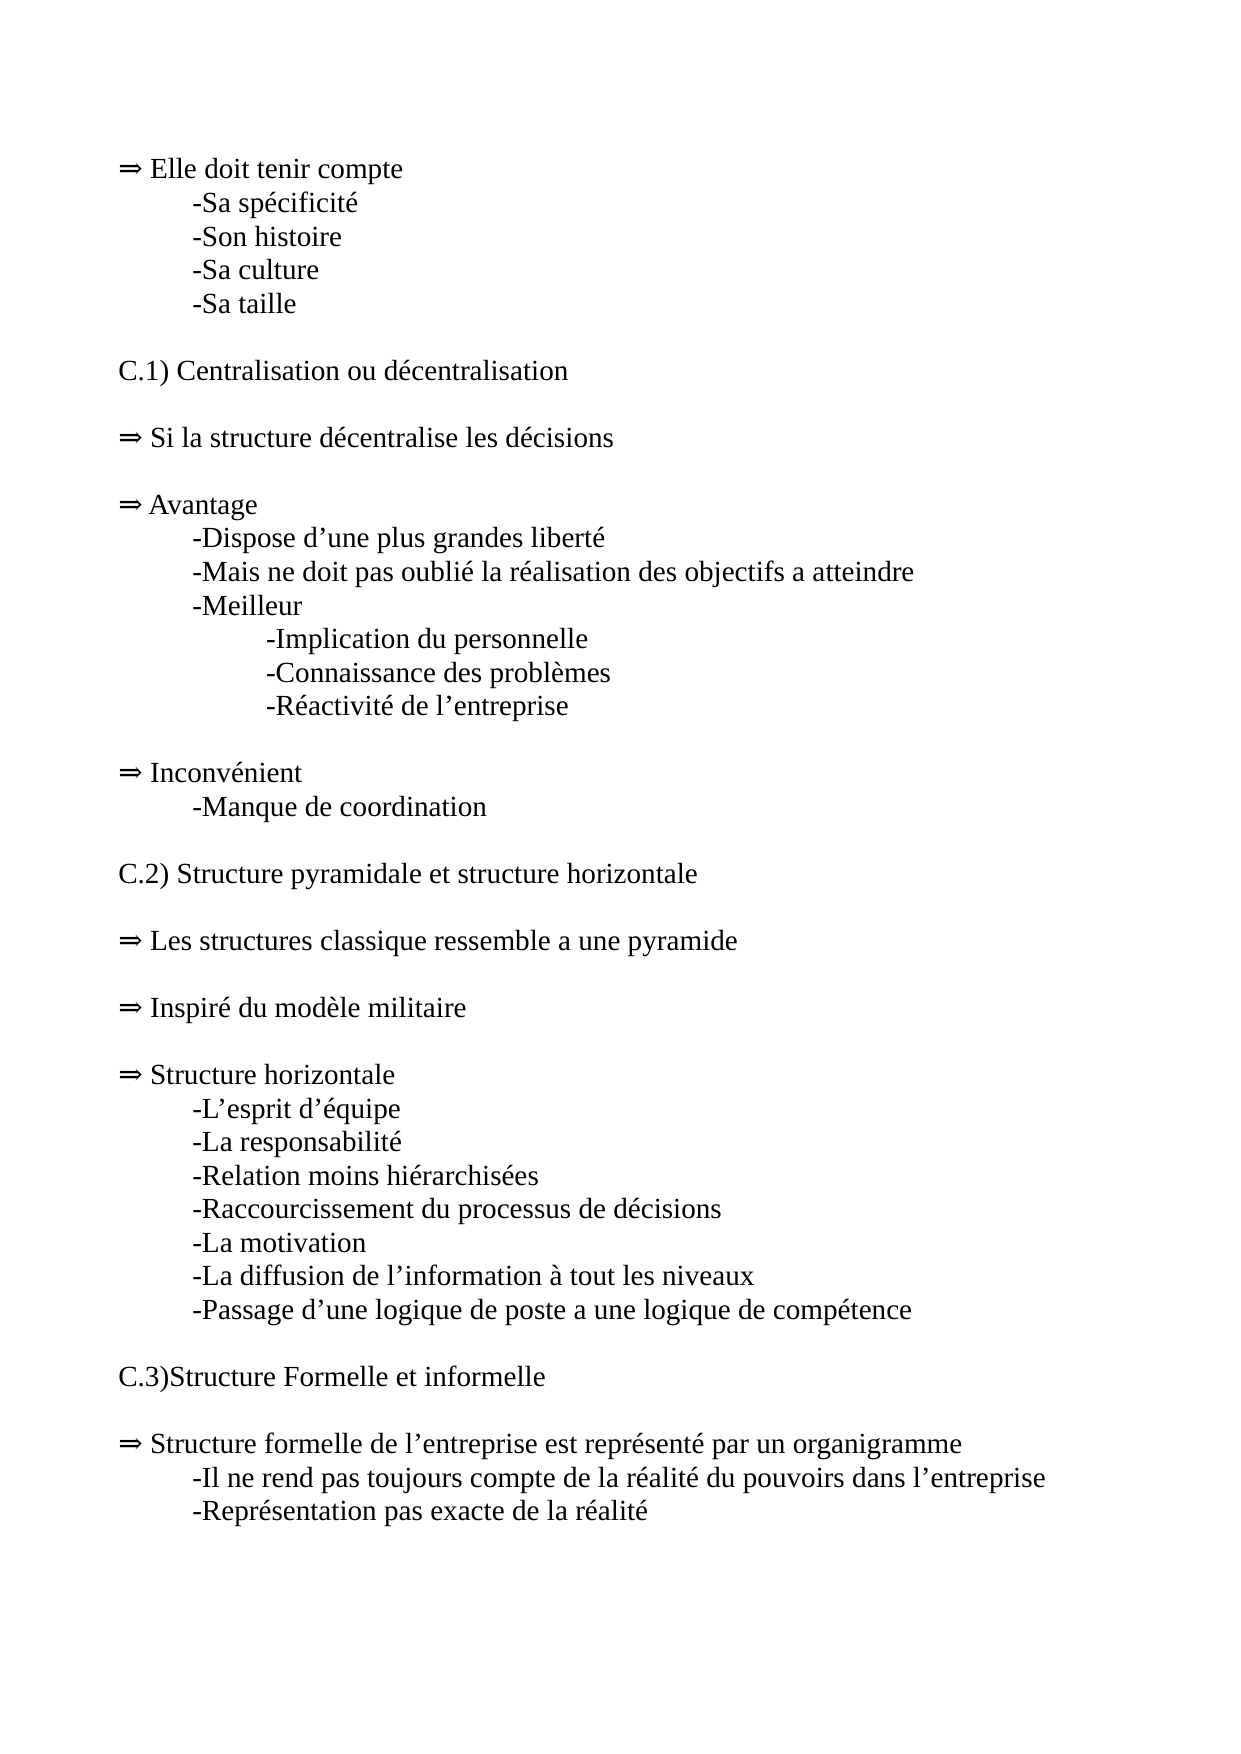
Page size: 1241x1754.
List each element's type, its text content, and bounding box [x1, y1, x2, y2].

text -Sa taille [118, 286, 1122, 319]
text -Connaissance des problèmes [118, 655, 1122, 688]
text C.2) Structure pyramidale et structure horizontale [118, 856, 1122, 889]
text -L’esprit d’équipe [118, 1091, 1122, 1124]
text -Manque de coordination [118, 789, 1122, 822]
text -Implication du personnelle [118, 621, 1122, 655]
text ⇒ Les structures classique ressemble a une pyramide [118, 923, 1122, 957]
text ⇒ Structure horizontale [118, 1057, 1122, 1091]
text -La diffusion de l’information à tout les niveaux [118, 1258, 1122, 1292]
text -Représentation pas exacte de la réalité [118, 1493, 1122, 1527]
text -Réactivité de l’entreprise [118, 688, 1122, 722]
text ⇒ Si la structure décentralise les décisions [118, 420, 1122, 453]
text -Passage d’une logique de poste a une logique de compétence [118, 1292, 1122, 1326]
text -Raccourcissement du processus de décisions [118, 1191, 1122, 1225]
text -Relation moins hiérarchisées [118, 1158, 1122, 1191]
text -Dispose d’une plus grandes liberté [118, 521, 1122, 554]
text ⇒ Elle doit tenir compte [118, 152, 1122, 185]
text ⇒ Inconvénient [118, 755, 1122, 789]
text C.1) Centralisation ou décentralisation [118, 353, 1122, 386]
text -Sa spécificité [118, 185, 1122, 219]
text -Il ne rend pas toujours compte de la réalité du pouvoirs dans l’entreprise [118, 1460, 1122, 1493]
text ⇒ Avantage [118, 487, 1122, 521]
text C.3)Structure Formelle et informelle [118, 1359, 1122, 1393]
text ⇒ Inspiré du modèle militaire [118, 990, 1122, 1024]
text -La responsabilité [118, 1124, 1122, 1158]
text -Son histoire [118, 219, 1122, 252]
text -Sa culture [118, 252, 1122, 286]
text -La motivation [118, 1225, 1122, 1258]
text ⇒ Structure formelle de l’entreprise est représenté par un organigramme [118, 1426, 1122, 1460]
text -Mais ne doit pas oublié la réalisation des objectifs a atteindre [118, 554, 1122, 588]
text -Meilleur [118, 588, 1122, 621]
